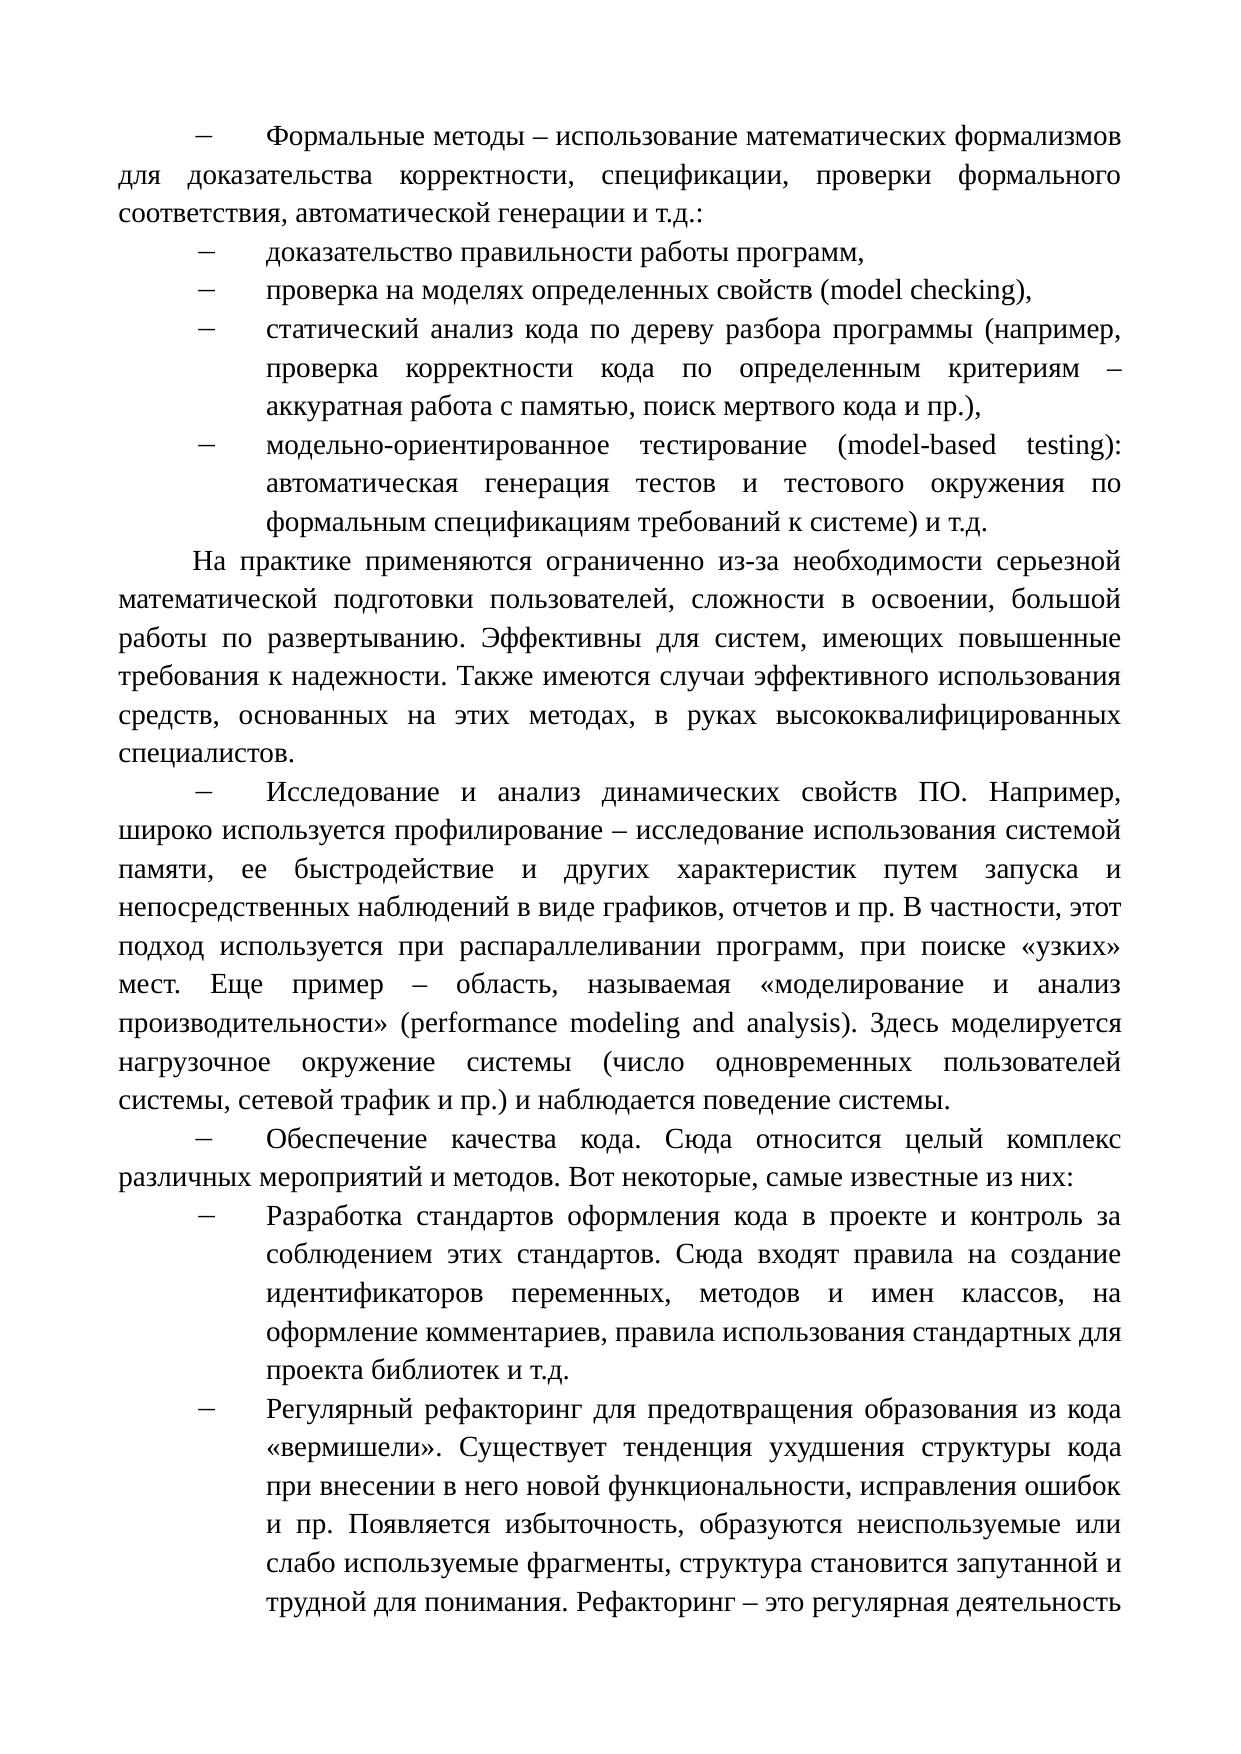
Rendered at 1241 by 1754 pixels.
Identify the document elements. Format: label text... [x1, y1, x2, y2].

text На практике применяются ограниченно из-за необходимости серьезной математической подготовки пользователей, сложности в освоении, большой работы по развертыванию. Эффективны для систем, имеющих повышенные требования к надежности. Также имеются случаи эффективного использования средств, основанных на этих методах, в руках высококвалифицированных специалистов. [118, 543, 1122, 769]
list проверка на моделях определенных свойств (model checking), [195, 272, 1122, 306]
list модельно-ориентированное тестирование (model-based testing): автоматическая генерация тестов и тестового окружения по формальным спецификациям требований к системе) и т.д. [195, 427, 1122, 538]
list доказательство правильности работы программ, [195, 234, 1122, 267]
list Исследование и анализ динамических свойств ПО. Например, широко используется профилирование – исследование использования системой памяти, ее быстродействие и других характеристик путем запуска и непосредственных наблюдений в виде графиков, отчетов и пр. В частности, этот подход используется при распараллеливании программ, при поиске «узких» мест. Еще пример – область, называемая «моделирование и анализ производительности» (performance modeling and analysis). Здесь моделируется нагрузочное окружение системы (число одновременных пользователей системы, сетевой трафик и пр.) и наблюдается поведение системы. [118, 774, 1122, 1116]
list статический анализ кода по дереву разбора программы (например, проверка корректности кода по определенным критериям – аккуратная работа с памятью, поиск мертвого кода и пр.), [195, 311, 1122, 422]
list Формальные методы – использование математических формализмов для доказательства корректности, спецификации, проверки формального соответствия, автоматической генерации и т.д.: [118, 118, 1122, 229]
list Регулярный рефакторинг для предотвращения образования из кода «вермишели». Существует тенденция ухудшения структуры кода при внесении в него новой функциональности, исправления ошибок и пр. Появляется избыточность, образуются неиспользуемые или слабо используемые фрагменты, структура становится запутанной и трудной для понимания. Рефакторинг – это регулярная деятельность [195, 1391, 1122, 1617]
list Обеспечение качества кода. Сюда относится целый комплекс различных мероприятий и методов. Вот некоторые, самые известные из них: [118, 1121, 1122, 1193]
list Разработка стандартов оформления кода в проекте и контроль за соблюдением этих стандартов. Сюда входят правила на создание идентификаторов переменных, методов и имен классов, на оформление комментариев, правила использования стандартных для проекта библиотек и т.д. [195, 1198, 1122, 1386]
